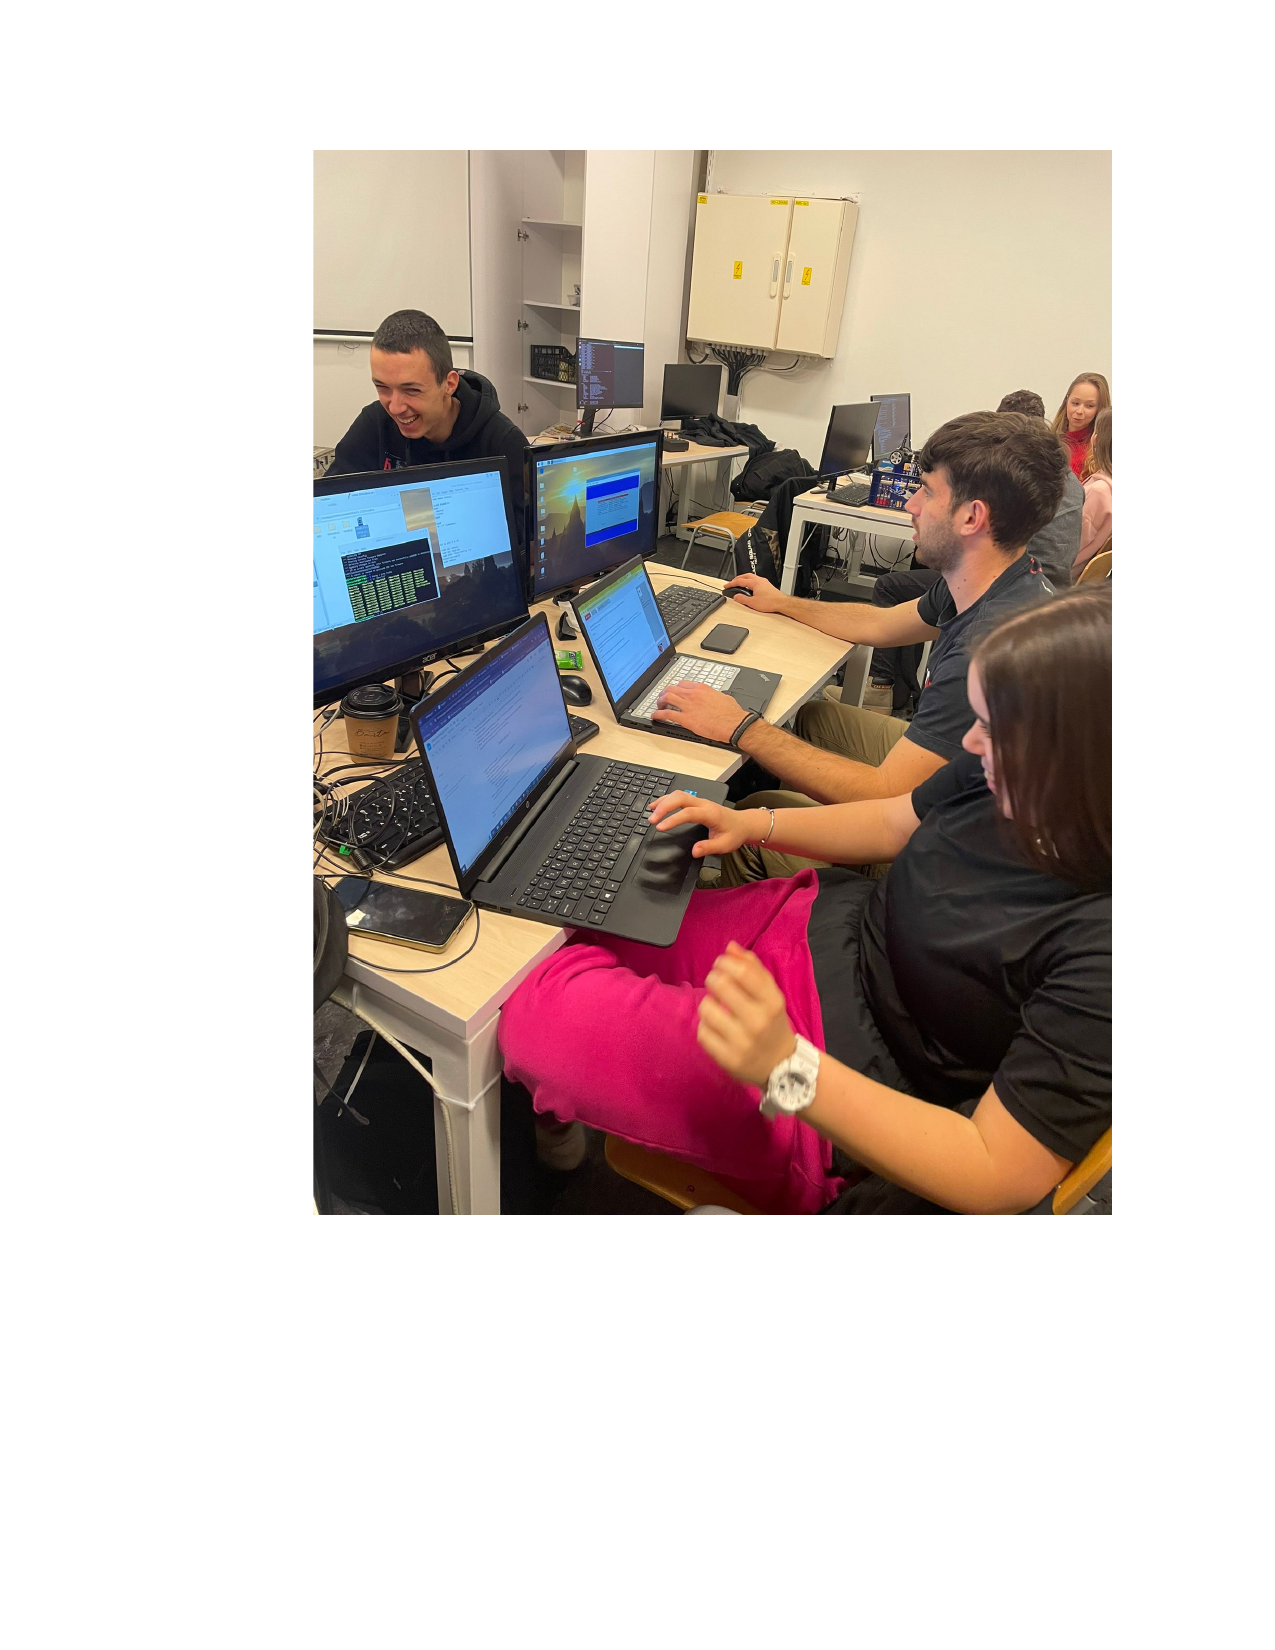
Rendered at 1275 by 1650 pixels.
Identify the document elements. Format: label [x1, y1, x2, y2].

picture [313, 150, 1112, 1215]
